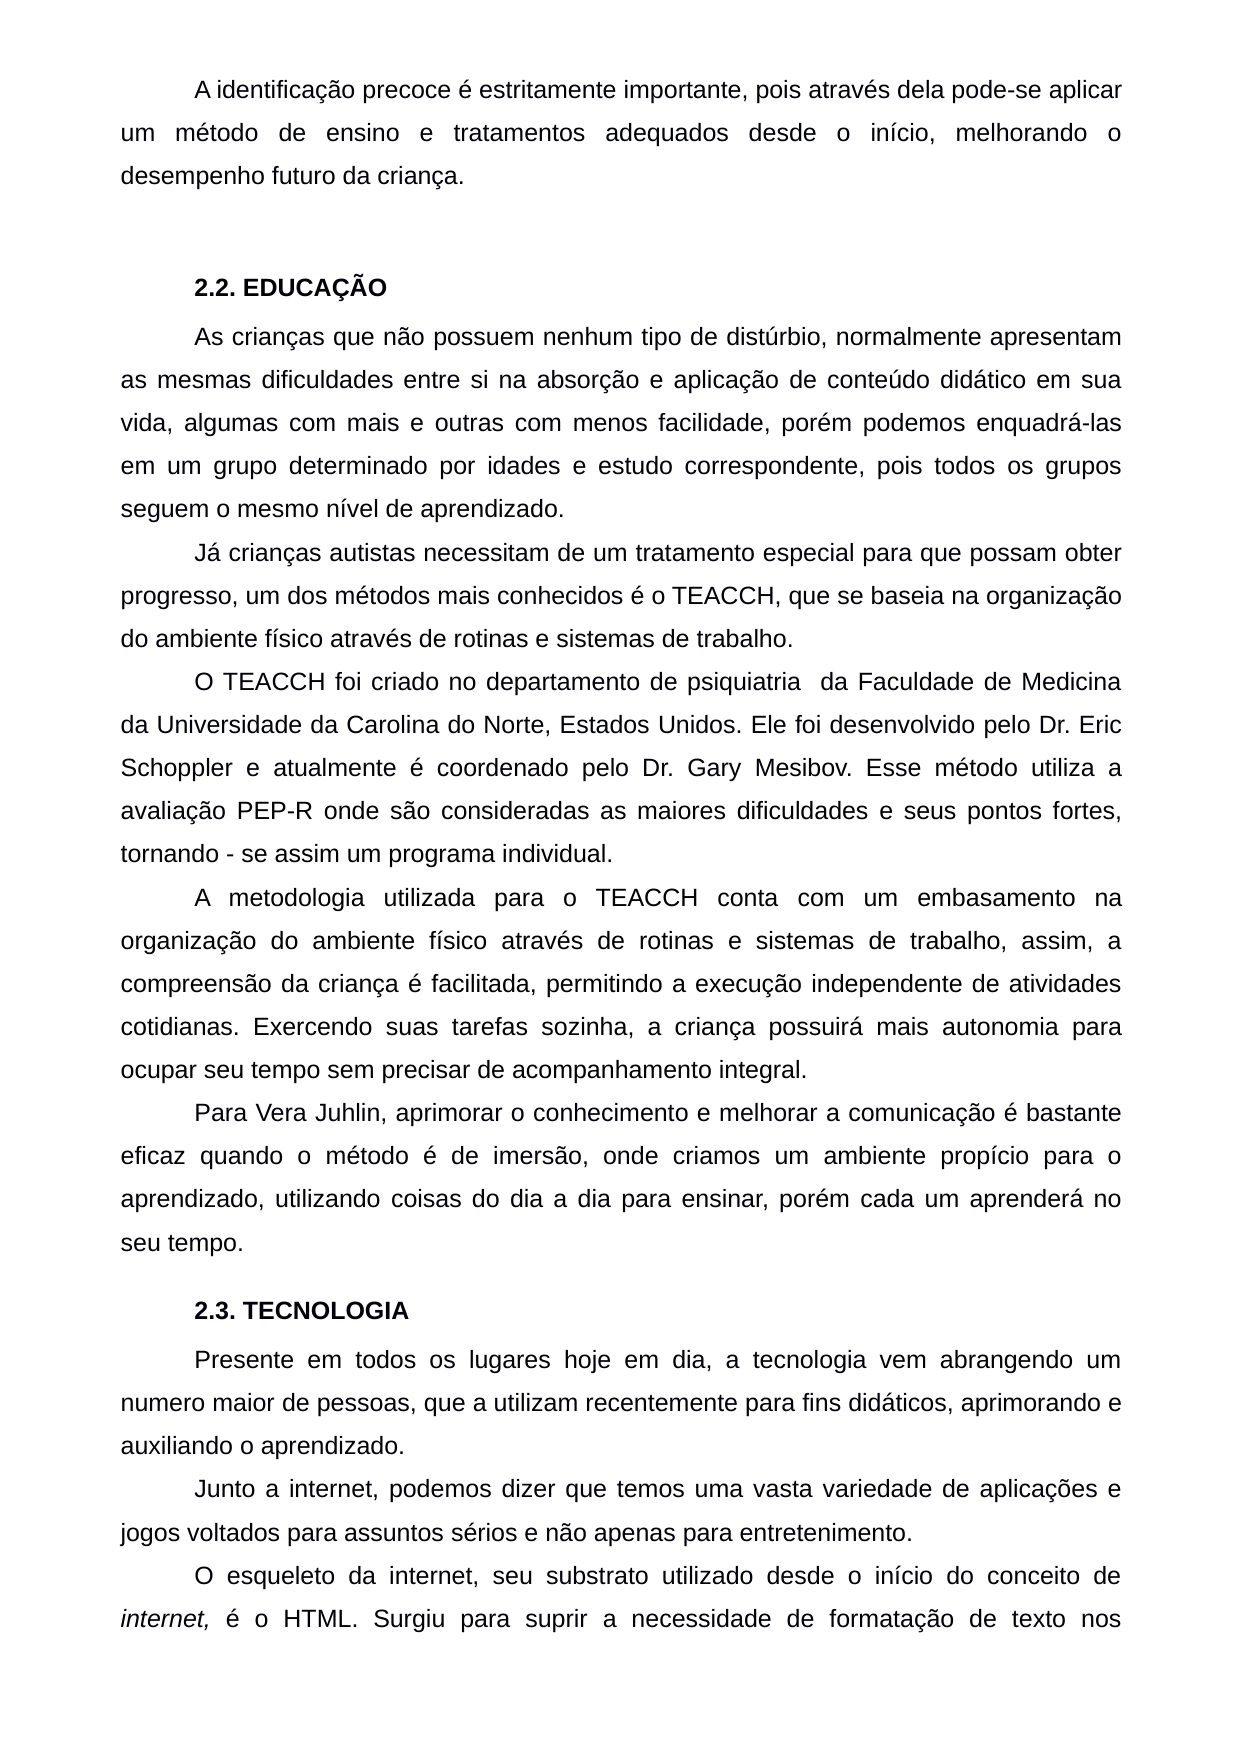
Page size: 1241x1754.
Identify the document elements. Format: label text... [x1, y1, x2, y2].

text As crianças que não possuem nenhum tipo de distúrbio, normalmente apresentam as mesmas dificuldades entre si na absorção e aplicação de conteúdo didático em sua vida, algumas com mais e outras com menos facilidade, porém podemos enquadrá-las em um grupo determinado por idades e estudo correspondente, pois todos os grupos seguem o mesmo nível de aprendizado. [120, 322, 1123, 523]
text Presente em todos os lugares hoje em dia, a tecnologia vem abrangendo um numero maior de pessoas, que a utilizam recentemente para fins didáticos, aprimorando e auxiliando o aprendizado. [120, 1345, 1123, 1460]
text A identificação precoce é estritamente importante, pois através dela pode-se aplicar um método de ensino e tratamentos adequados desde o início, melhorando o desempenho futuro da criança. [120, 75, 1123, 190]
text O esqueleto da internet, seu substrato utilizado desde o início do conceito de internet, é o HTML. Surgiu para suprir a necessidade de formatação de texto nos [120, 1561, 1123, 1633]
text Para Vera Juhlin, aprimorar o conhecimento e melhorar a comunicação é bastante eficaz quando o método é de imersão, onde criamos um ambiente propício para o aprendizado, utilizando coisas do dia a dia para ensinar, porém cada um aprenderá no seu tempo. [120, 1098, 1123, 1256]
text Junto a internet, podemos dizer que temos uma vasta variedade de aplicações e jogos voltados para assuntos sérios e não apenas para entretenimento. [120, 1474, 1123, 1546]
subtitle 2.3. tecnologia [120, 1296, 1123, 1324]
subtitle 2.2. educação [120, 272, 1123, 301]
text O TEACCH foi criado no departamento de psiquiatria da Faculdade de Medicina da Universidade da Carolina do Norte, Estados Unidos. Ele foi desenvolvido pelo Dr. Eric Schoppler e atualmente é coordenado pelo Dr. Gary Mesibov. Esse método utiliza a avaliação PEP-R onde são consideradas as maiores dificuldades e seus pontos fortes, tornando - se assim um programa individual. [120, 667, 1123, 868]
text Já crianças autistas necessitam de um tratamento especial para que possam obter progresso, um dos métodos mais conhecidos é o TEACCH, que se baseia na organização do ambiente físico através de rotinas e sistemas de trabalho. [120, 537, 1123, 653]
text A metodologia utilizada para o TEACCH conta com um embasamento na organização do ambiente físico através de rotinas e sistemas de trabalho, assim, a compreensão da criança é facilitada, permitindo a execução independente de atividades cotidianas. Exercendo suas tarefas sozinha, a criança possuirá mais autonomia para ocupar seu tempo sem precisar de acompanhamento integral. [120, 883, 1123, 1084]
